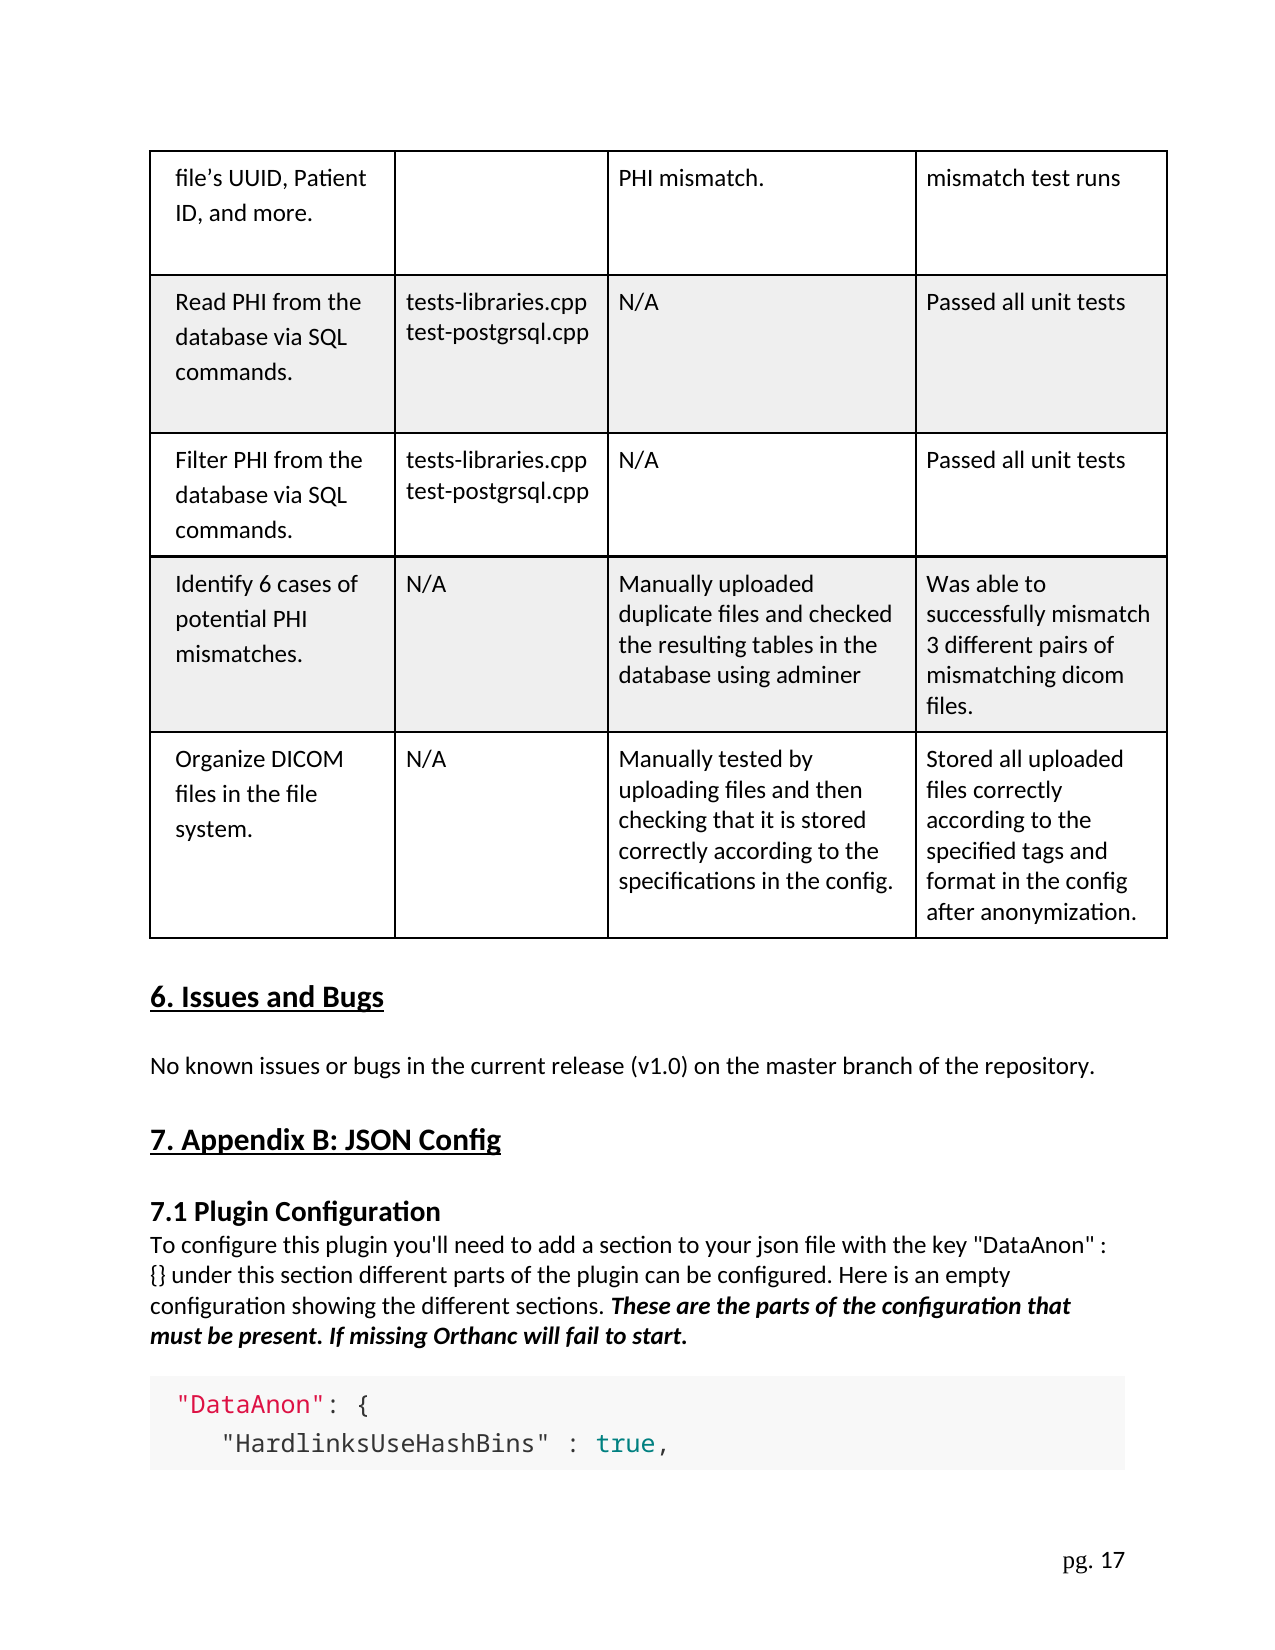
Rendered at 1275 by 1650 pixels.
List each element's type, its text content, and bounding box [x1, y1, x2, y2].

subtitle 7. Appendix B: JSON Config [150, 1120, 1125, 1158]
subtitle 7.1 Plugin Configuration [150, 1193, 1125, 1229]
table_cell [396, 152, 607, 273]
table_cell Manually tested by uploading files and then checking that it is stored correctly according to the specifications in the config. [609, 733, 915, 937]
table_cell Filter PHI from the database via SQL commands. [151, 434, 394, 555]
table_cell Passed all unit tests [917, 434, 1166, 555]
table_cell tests-libraries.cpp test-postgrsql.cpp [396, 434, 607, 555]
table_cell Organize DICOM files in the file system. [151, 733, 394, 937]
table_cell N/A [609, 434, 915, 555]
table_cell Identify 6 cases of potential PHI mismatches. [151, 558, 394, 731]
subtitle 6. Issues and Bugs [150, 977, 1125, 1015]
table_cell N/A [396, 733, 607, 937]
table_cell file’s UUID, Patient ID, and more. [151, 152, 394, 273]
table_cell Passed all unit tests [917, 276, 1166, 432]
text To configure this plugin you'll need to add a section to your json file with the key "DataAnon" : {} under this section different parts of the plugin can be configured. Here is an empty configuration showing the different sections. These are the parts of the configuration that must be present. If missing Orthanc will fail to start. [150, 1229, 1125, 1351]
table_cell Manually uploaded duplicate files and checked the resulting tables in the database using adminer [609, 558, 915, 731]
table_header "DataAnon": { "HardlinksUseHashBins" : true, [150, 1376, 1125, 1470]
table_cell Stored all uploaded files correctly according to the specified tags and format in the config after anonymization. [917, 733, 1166, 937]
text No known issues or bugs in the current release (v1.0) on the master branch of the repository. [150, 1050, 1125, 1081]
table_cell N/A [609, 276, 915, 432]
table_cell N/A [396, 558, 607, 731]
table_cell tests-libraries.cpp test-postgrsql.cpp [396, 276, 607, 432]
table_cell Was able to successfully mismatch 3 different pairs of mismatching dicom files. [917, 558, 1166, 731]
table_cell mismatch test runs [917, 152, 1166, 273]
table_cell PHI mismatch. [609, 152, 915, 273]
table_cell Read PHI from the database via SQL commands. [151, 276, 394, 432]
